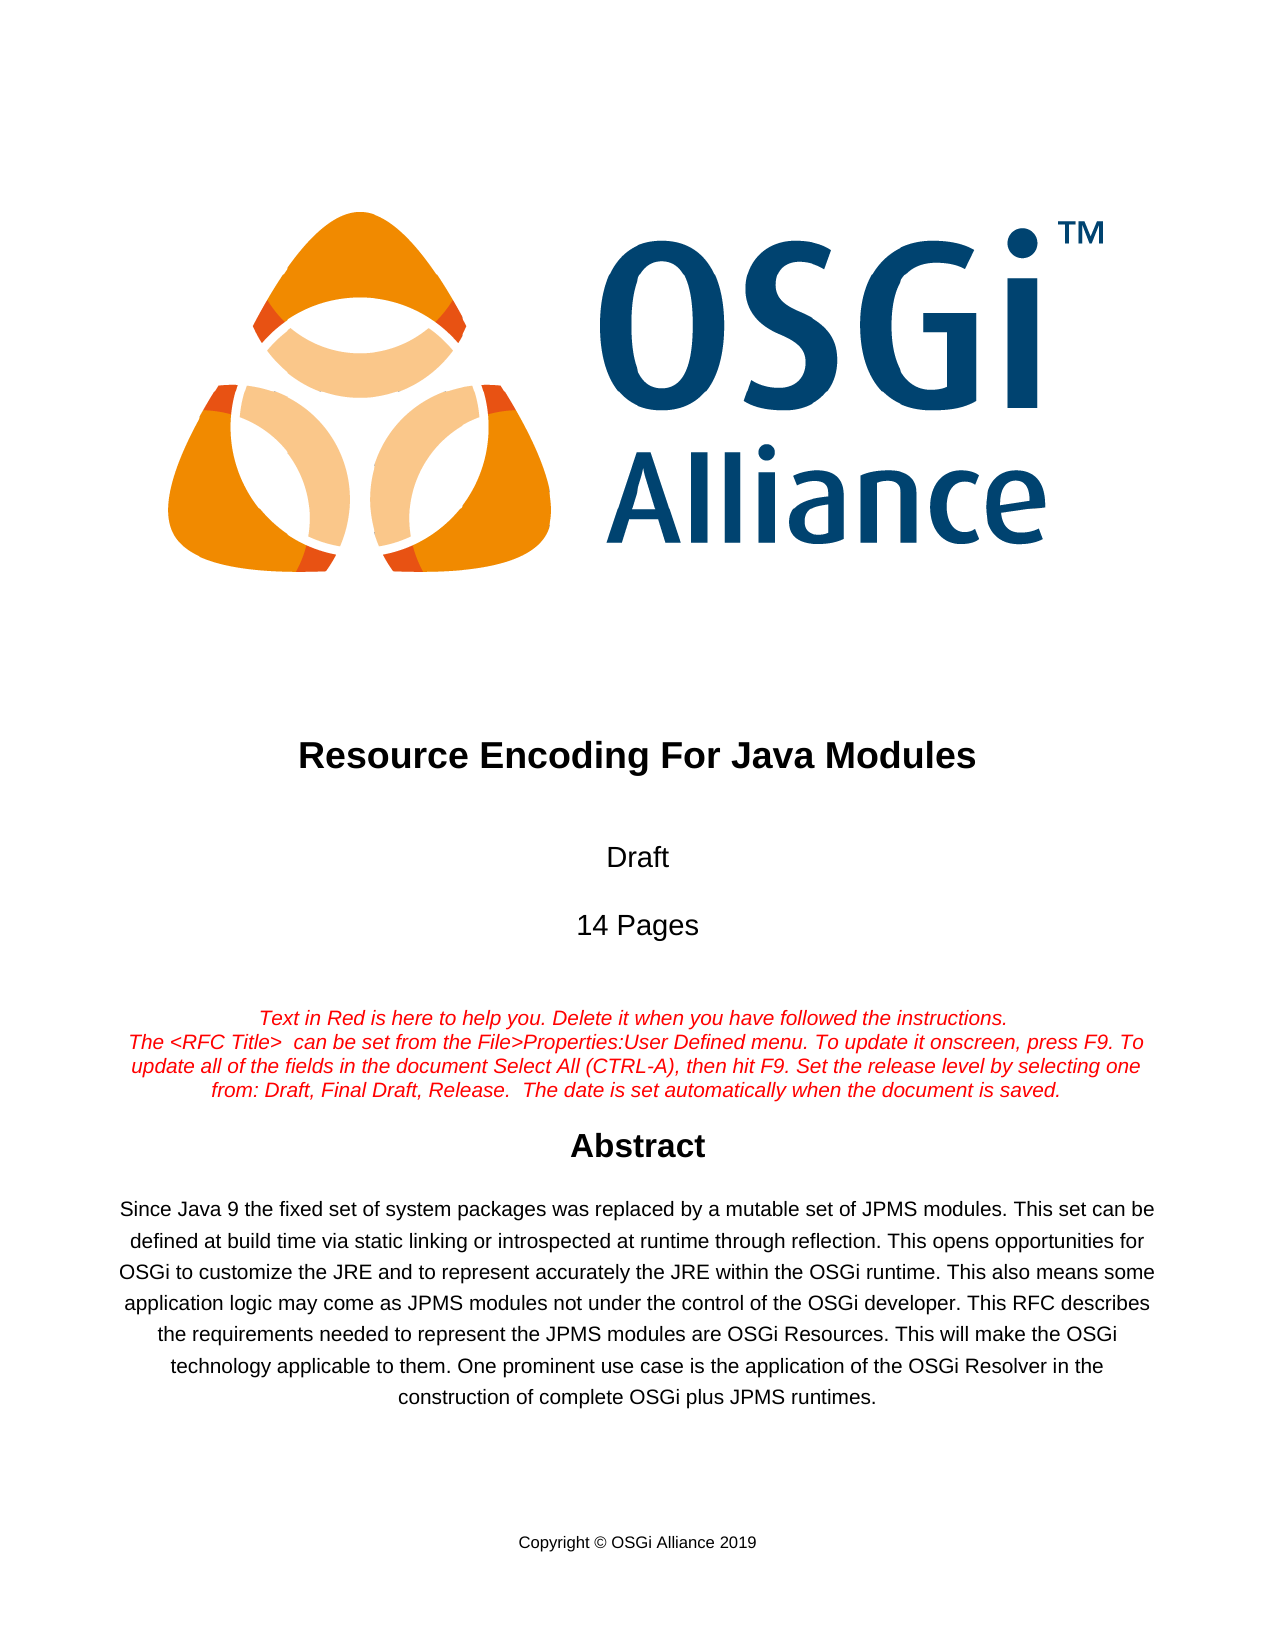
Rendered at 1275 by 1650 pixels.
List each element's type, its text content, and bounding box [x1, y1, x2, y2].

text Since Java 9 the fixed set of system packages was replaced by a mutable set of JPMS modules. This set can be defined at build time via static linking or introspected at runtime through reflection. This opens opportunities for OSGi to customize the JRE and to represent accurately the JRE within the OSGi runtime. This also means some application logic may come as JPMS modules not under the control of the OSGi developer. This RFC describes the requirements needed to represent the JPMS modules are OSGi Resources. This will make the OSGi technology applicable to them. One prominent use case is the application of the OSGi Resolver in the construction of complete OSGi plus JPMS runtimes. [112, 1190, 1162, 1409]
title Text in Red is here to help you. Delete it when you have followed the instructions. The <RFC Title> can be set from the File>Properties:User Defined menu. To update it onscreen, press F9. To update all of the fields in the document Select All (CTRL-A), then hit F9. Set the release level by selecting one from: Draft, Final Draft, Release. The date is set automatically when the document is saved. [112, 1006, 1162, 1102]
title Draft 14 Pages [112, 841, 1162, 941]
title Resource Encoding For Java Modules [112, 733, 1162, 776]
picture [112, 158, 1163, 626]
text Abstract [112, 1127, 1162, 1165]
